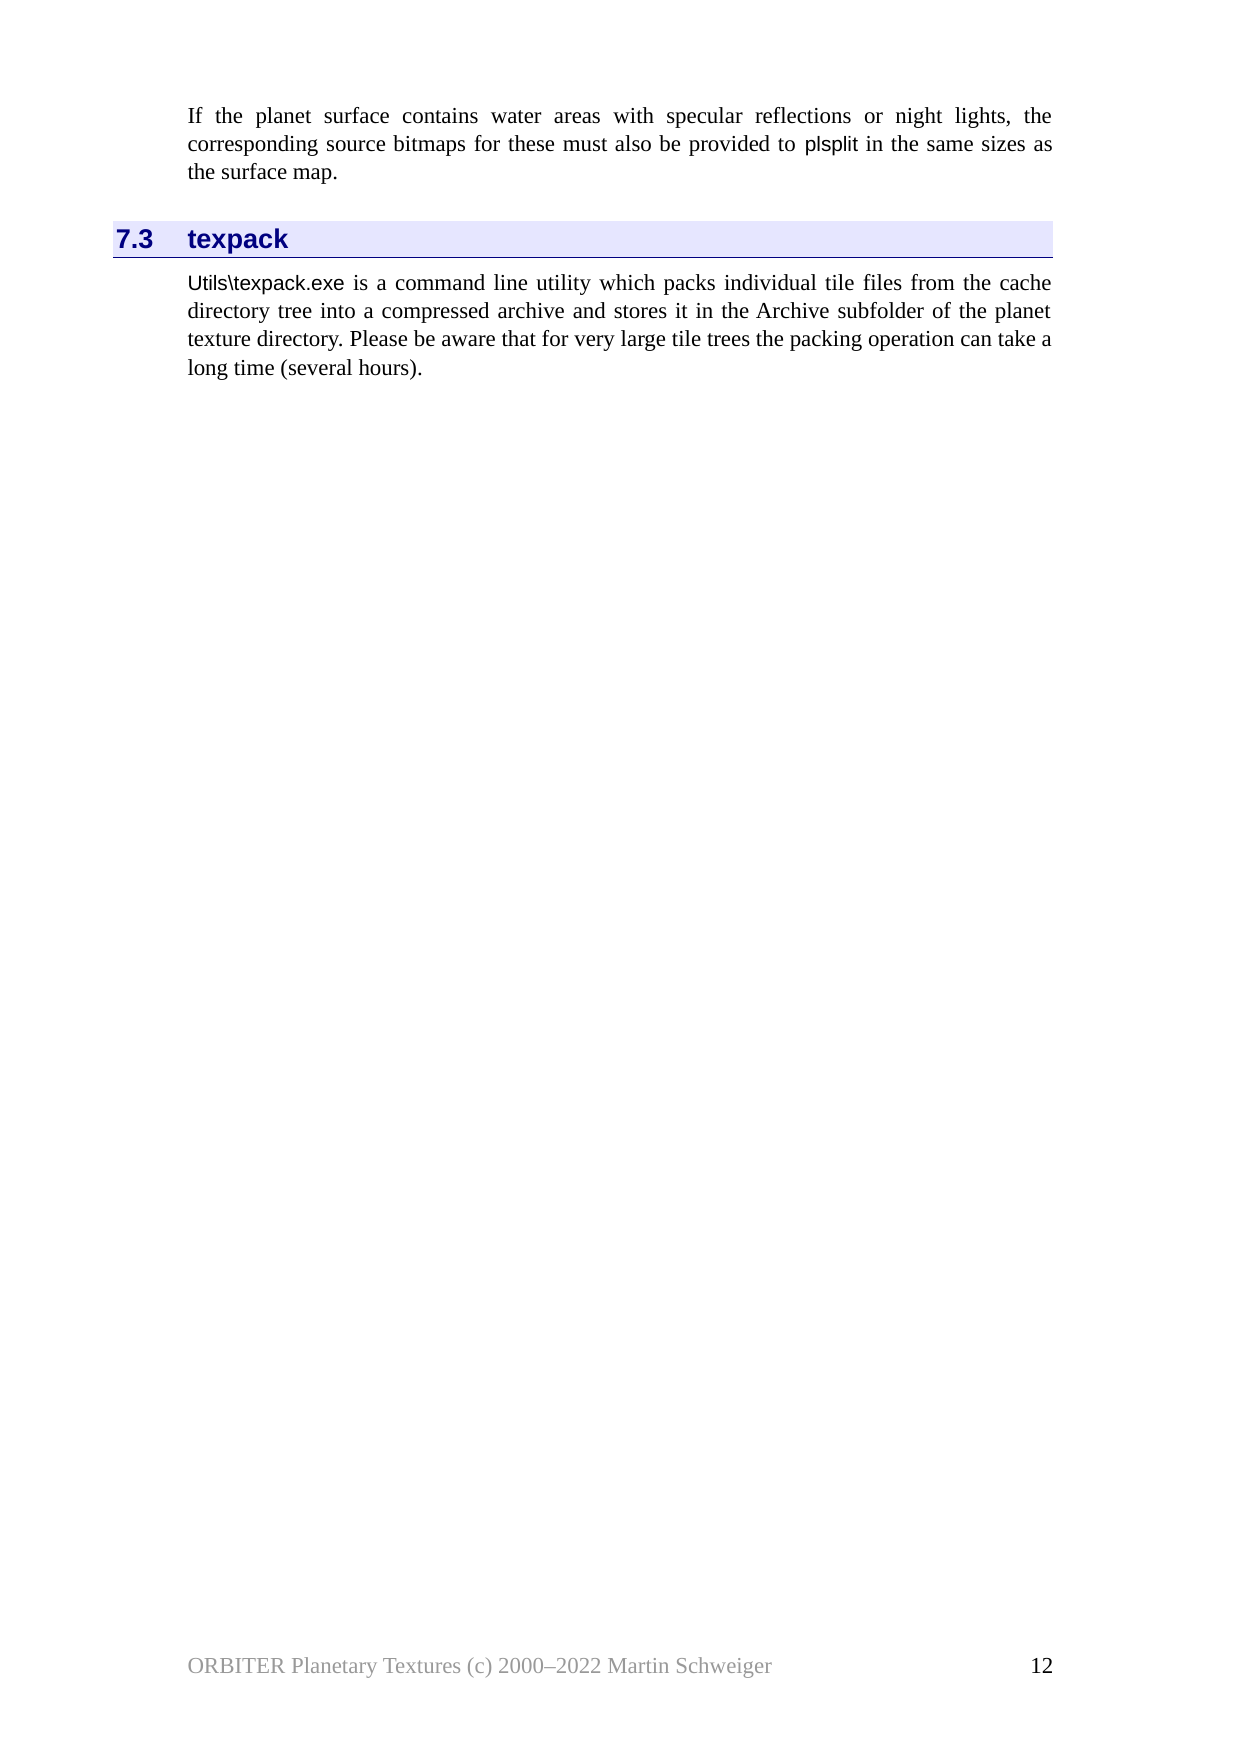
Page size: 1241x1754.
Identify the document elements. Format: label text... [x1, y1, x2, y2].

text If the planet surface contains water areas with specular reflections or night lights, the corresponding source bitmaps for these must also be provided to plsplit in the same sizes as the surface map. [187, 100, 1053, 185]
text Utils\texpack.exe is a command line utility which packs individual tile files from the cache directory tree into a compressed archive and stores it in the Archive subfolder of the planet texture directory. Please be aware that for very large tile trees the packing operation can take a long time (several hours). [187, 267, 1053, 381]
subtitle texpack [113, 221, 1053, 257]
